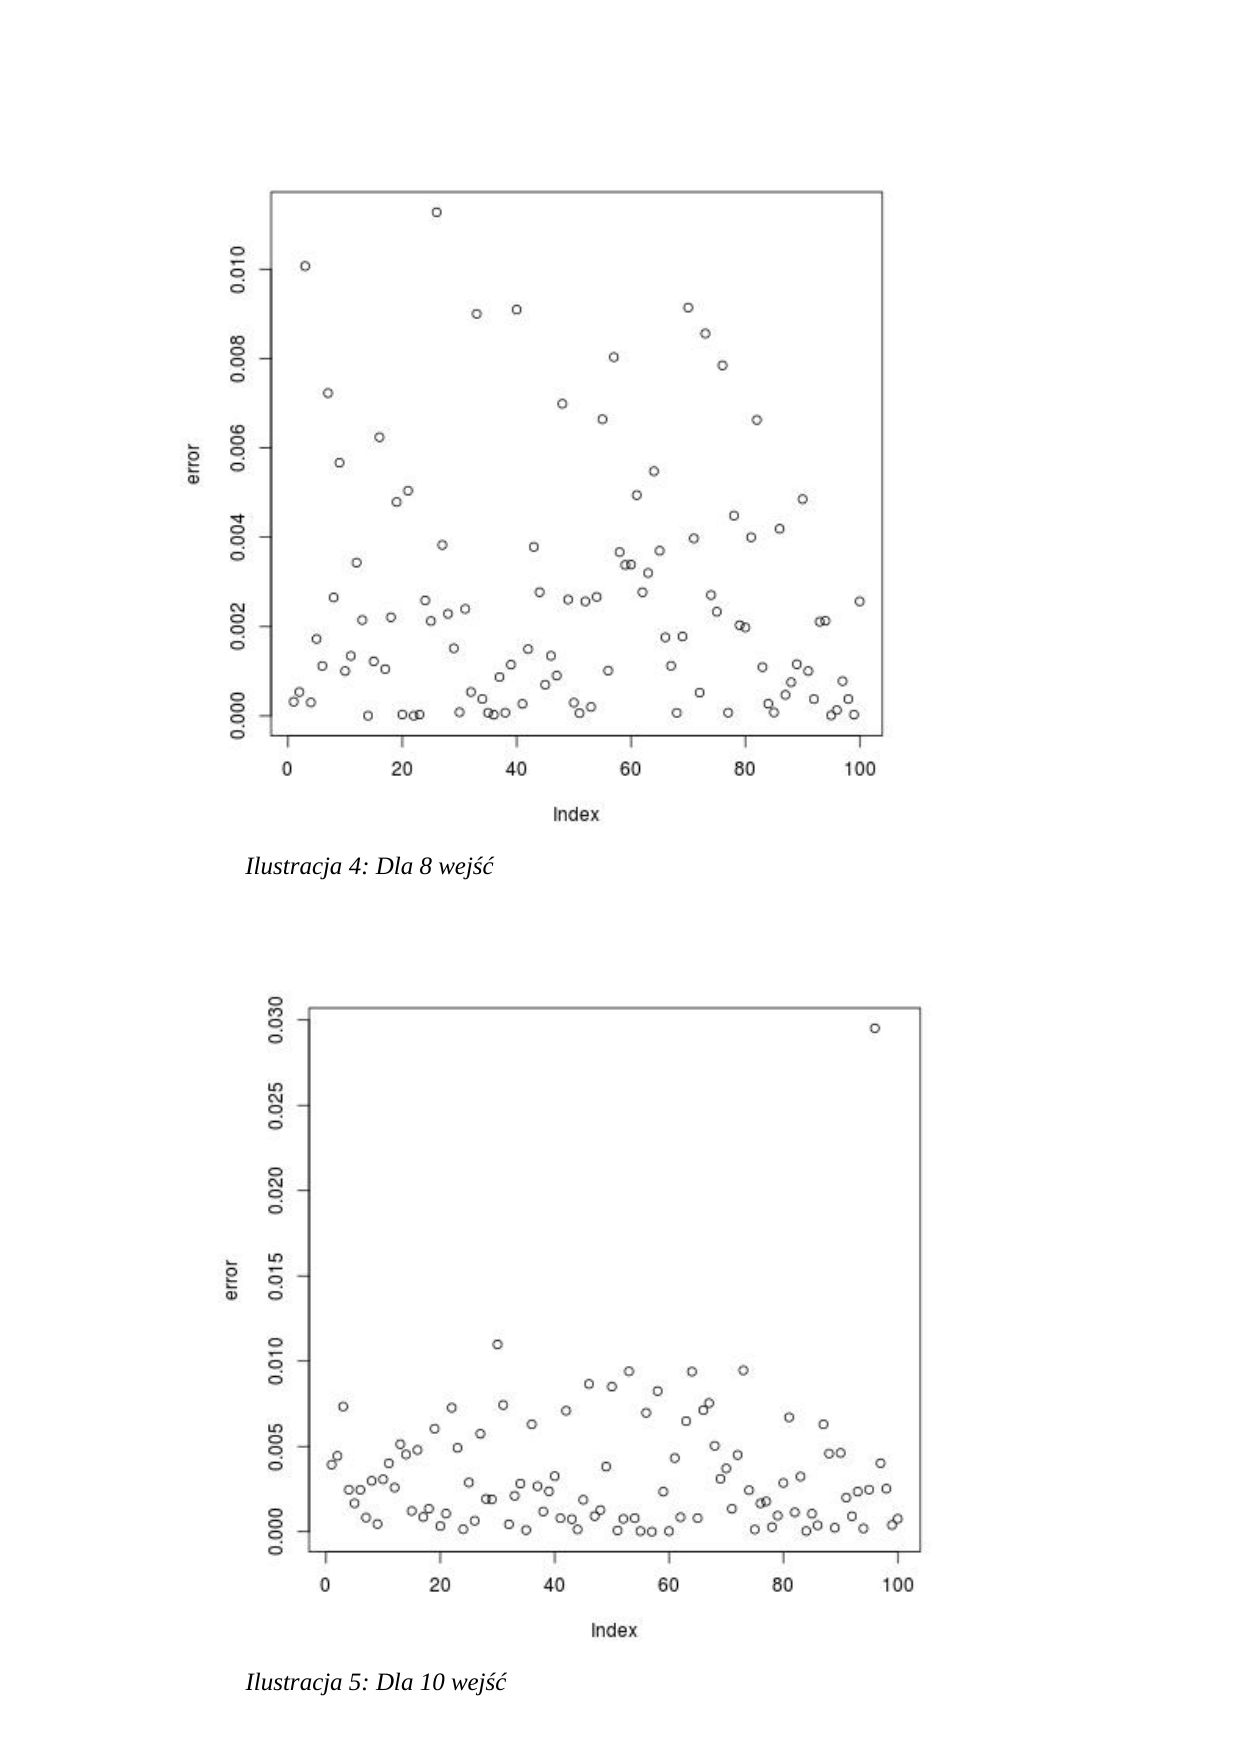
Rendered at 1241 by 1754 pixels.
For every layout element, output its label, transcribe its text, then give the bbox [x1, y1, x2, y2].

text Ilustracja 4: Dla 8 wejść [245, 131, 995, 880]
picture [217, 916, 968, 1667]
text Ilustracja 5: Dla 10 wejść [245, 944, 995, 1695]
picture [179, 101, 930, 851]
